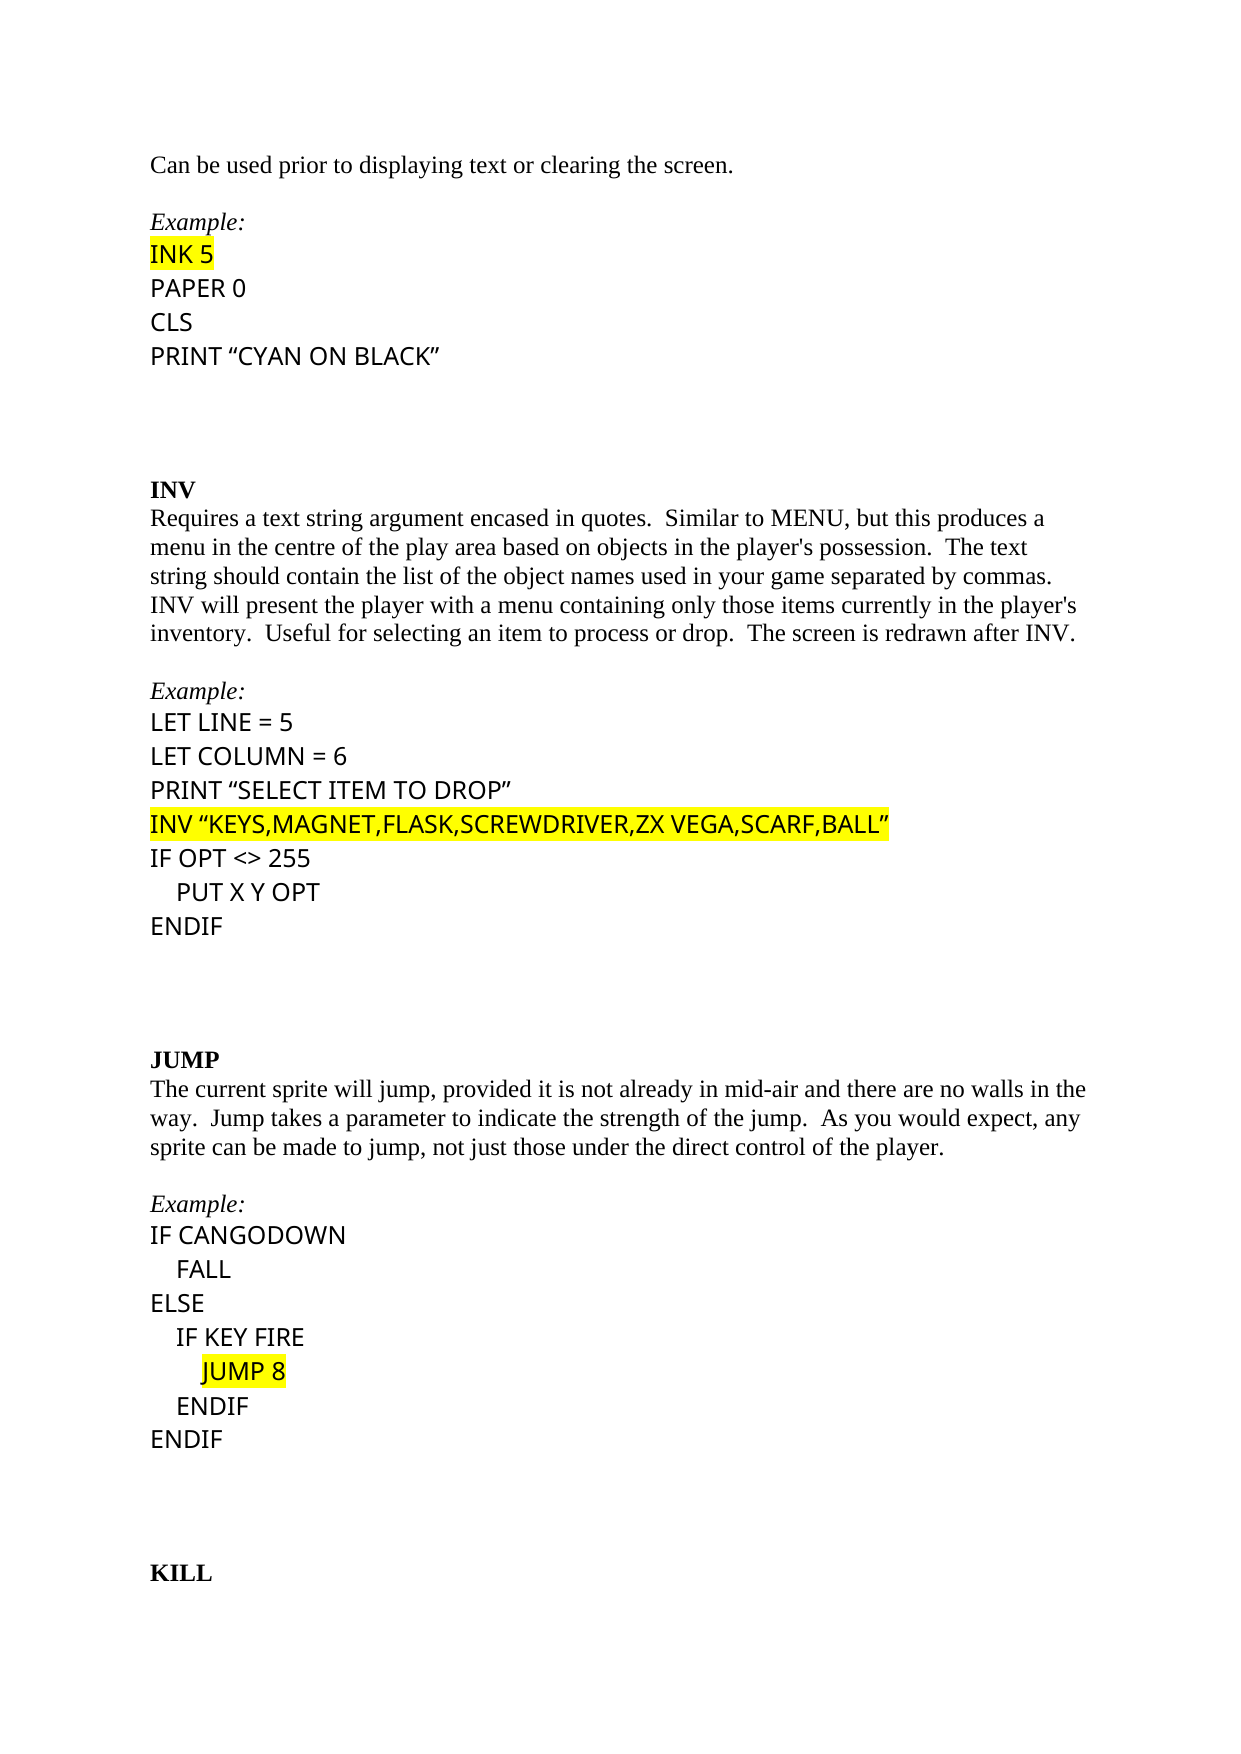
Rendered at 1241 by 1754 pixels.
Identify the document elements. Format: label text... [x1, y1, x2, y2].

text KILL [150, 1558, 1090, 1587]
text Example: [150, 207, 1090, 236]
text Can be used prior to displaying text or clearing the screen. [150, 150, 1090, 179]
text INV “KEYS,MAGNET,FLASK,SCREWDRIVER,ZX VEGA,SCARF,BALL” [150, 807, 1090, 841]
text INK 5 [150, 236, 1090, 270]
text Example: [150, 676, 1090, 705]
text IF CANGODOWN [150, 1218, 1090, 1252]
text Example: [150, 1189, 1090, 1218]
text ELSE [150, 1286, 1090, 1320]
text LET LINE = 5 [150, 705, 1090, 739]
text PRINT “SELECT ITEM TO DROP” [150, 773, 1090, 807]
text IF OPT <> 255 [150, 841, 1090, 875]
text PAPER 0 [150, 270, 1090, 304]
text LET COLUMN = 6 [150, 739, 1090, 773]
text ENDIF [150, 1422, 1090, 1456]
text INV [150, 475, 1090, 503]
text IF KEY FIRE [150, 1320, 1090, 1354]
text JUMP [150, 1045, 1090, 1074]
text JUMP 8 [150, 1354, 1090, 1388]
text ENDIF [150, 909, 1090, 943]
text Requires a text string argument encased in quotes. Similar to MENU, but this produces a menu in the centre of the play area based on objects in the player's possession. The text string should contain the list of the object names used in your game separated by commas. INV will present the player with a menu containing only those items currently in the player's inventory. Useful for selecting an item to process or drop. The screen is redrawn after INV. [150, 503, 1090, 647]
text FALL [150, 1252, 1090, 1286]
text CLS [150, 304, 1090, 338]
text PRINT “CYAN ON BLACK” [150, 338, 1090, 372]
text The current sprite will jump, provided it is not already in mid-air and there are no walls in the way. Jump takes a parameter to indicate the strength of the jump. As you would expect, any sprite can be made to jump, not just those under the direct control of the player. [150, 1074, 1090, 1160]
text ENDIF [150, 1388, 1090, 1422]
text PUT X Y OPT [150, 875, 1090, 909]
